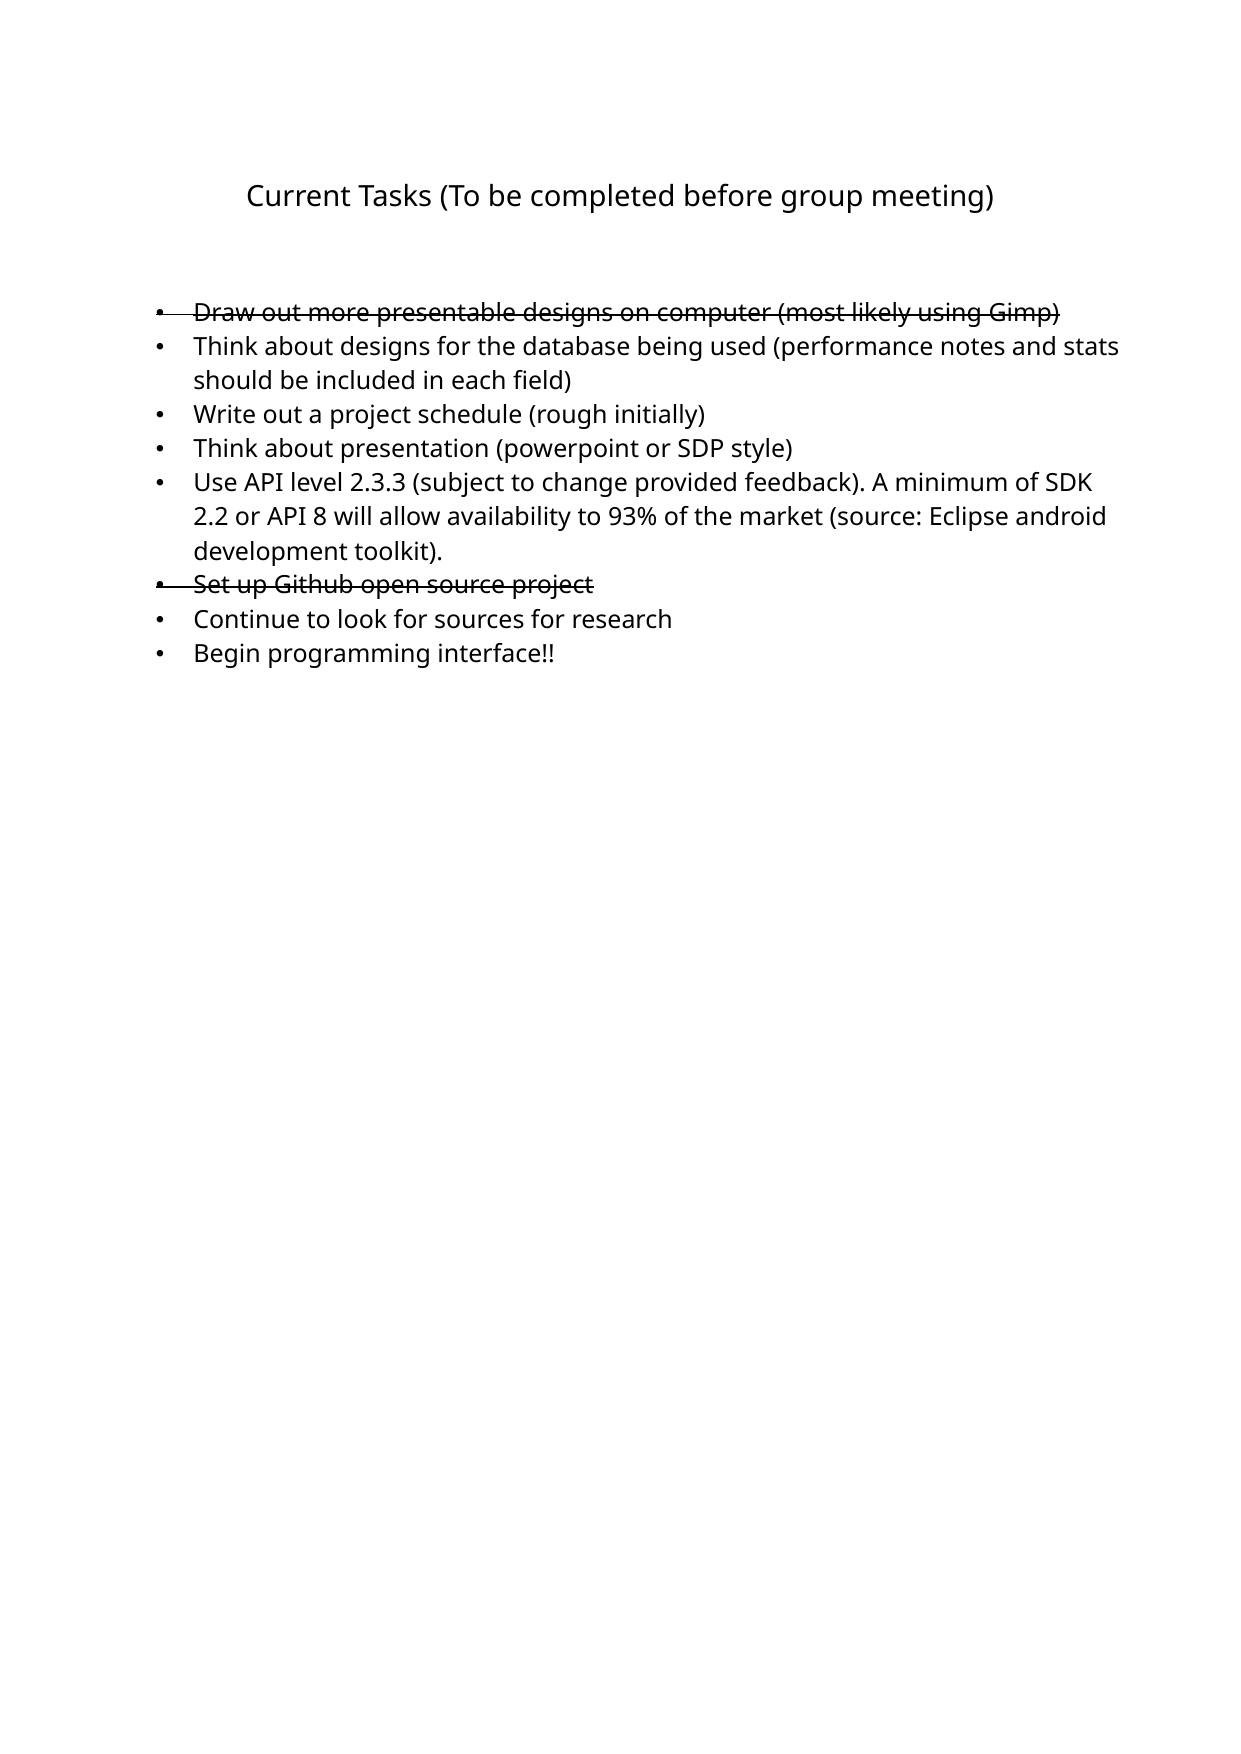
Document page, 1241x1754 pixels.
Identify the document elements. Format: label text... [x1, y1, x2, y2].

list Begin programming interface!! [156, 635, 1122, 669]
list Continue to look for sources for research [156, 601, 1122, 635]
list Set up Github open source project [156, 567, 1122, 601]
list Think about designs for the database being used (performance notes and stats should be included in each field) [156, 329, 1122, 397]
list Think about presentation (powerpoint or SDP style) [156, 431, 1122, 465]
list Write out a project schedule (rough initially) [156, 397, 1122, 431]
list Draw out more presentable designs on computer (most likely using Gimp) [156, 295, 1122, 329]
list Use API level 2.3.3 (subject to change provided feedback). A minimum of SDK 2.2 or API 8 will allow availability to 93% of the market (source: Eclipse android development toolkit). [156, 465, 1122, 567]
text Current Tasks (To be completed before group meeting) [118, 176, 1122, 215]
